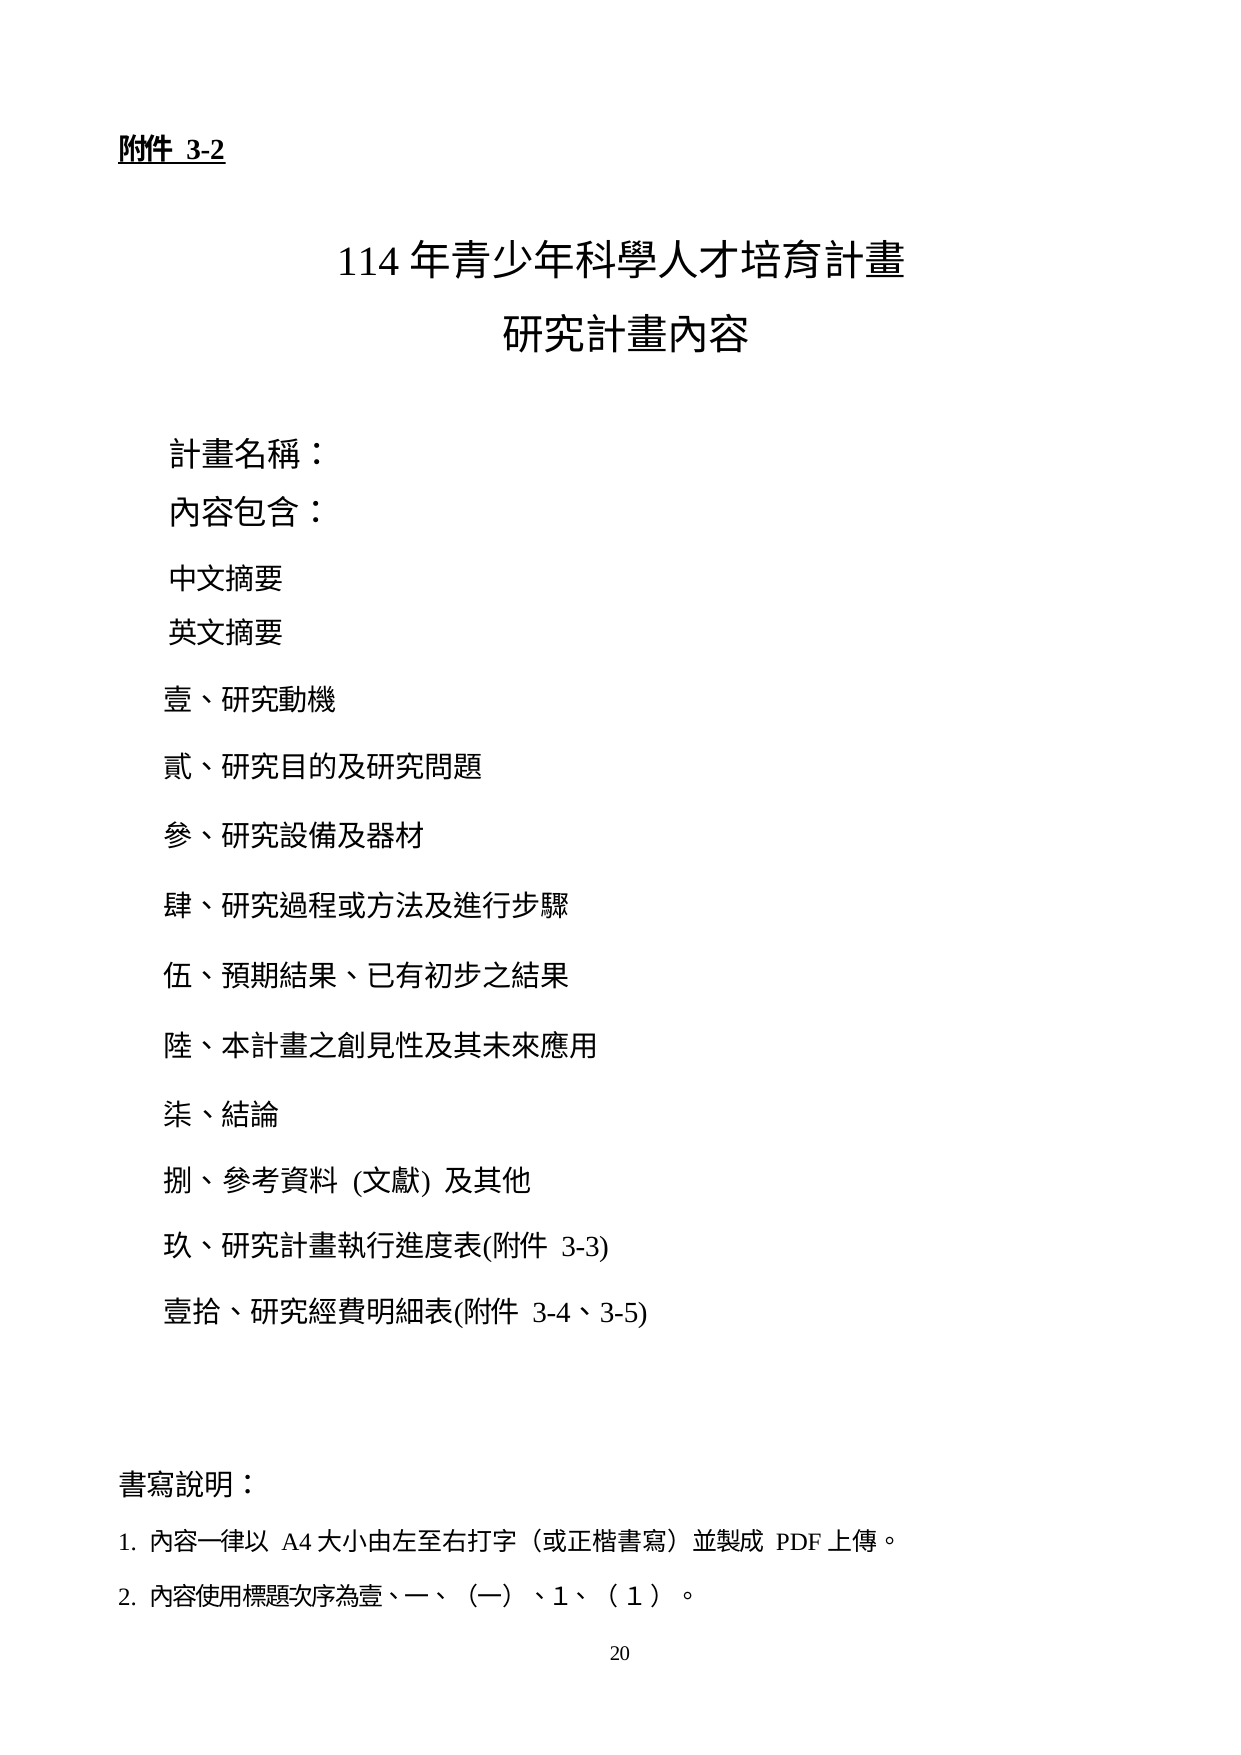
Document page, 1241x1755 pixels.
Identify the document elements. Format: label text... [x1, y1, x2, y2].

list 內容一律以 A4 大小由左至右打字（或正楷書寫）並製成 PDF 上傳。 [118, 1521, 1168, 1558]
text 陸、本計畫之創見性及其未來應用柒、結論 [164, 1022, 602, 1134]
text 114 年青少年科學人才培育計畫 [75, 236, 1168, 286]
subtitle 研究計畫內容 [228, 301, 1025, 362]
text 壹拾、研究經費明細表(附件 3-4、3-5) [164, 1289, 1168, 1331]
text 書寫說明： [118, 1462, 1168, 1504]
text 肆、研究過程或方法及進行步驟 伍、預期結果、已有初步之結果 [164, 883, 602, 995]
text 玖、研究計畫執行進度表(附件 3-3) [164, 1223, 1168, 1265]
text 貳、研究目的及研究問題參、研究設備及器材 [164, 743, 485, 855]
text 中文摘要 [168, 555, 1168, 597]
text 英文摘要 [168, 609, 1168, 652]
text 壹、研究動機 [164, 676, 1168, 719]
text 捌、參考資料 (文獻) 及其他 [164, 1161, 1168, 1199]
text 計畫名稱：內容包含： [168, 428, 335, 534]
list 內容使用標題次序為壹、一、（一）、１、（１）。 [118, 1576, 1168, 1613]
